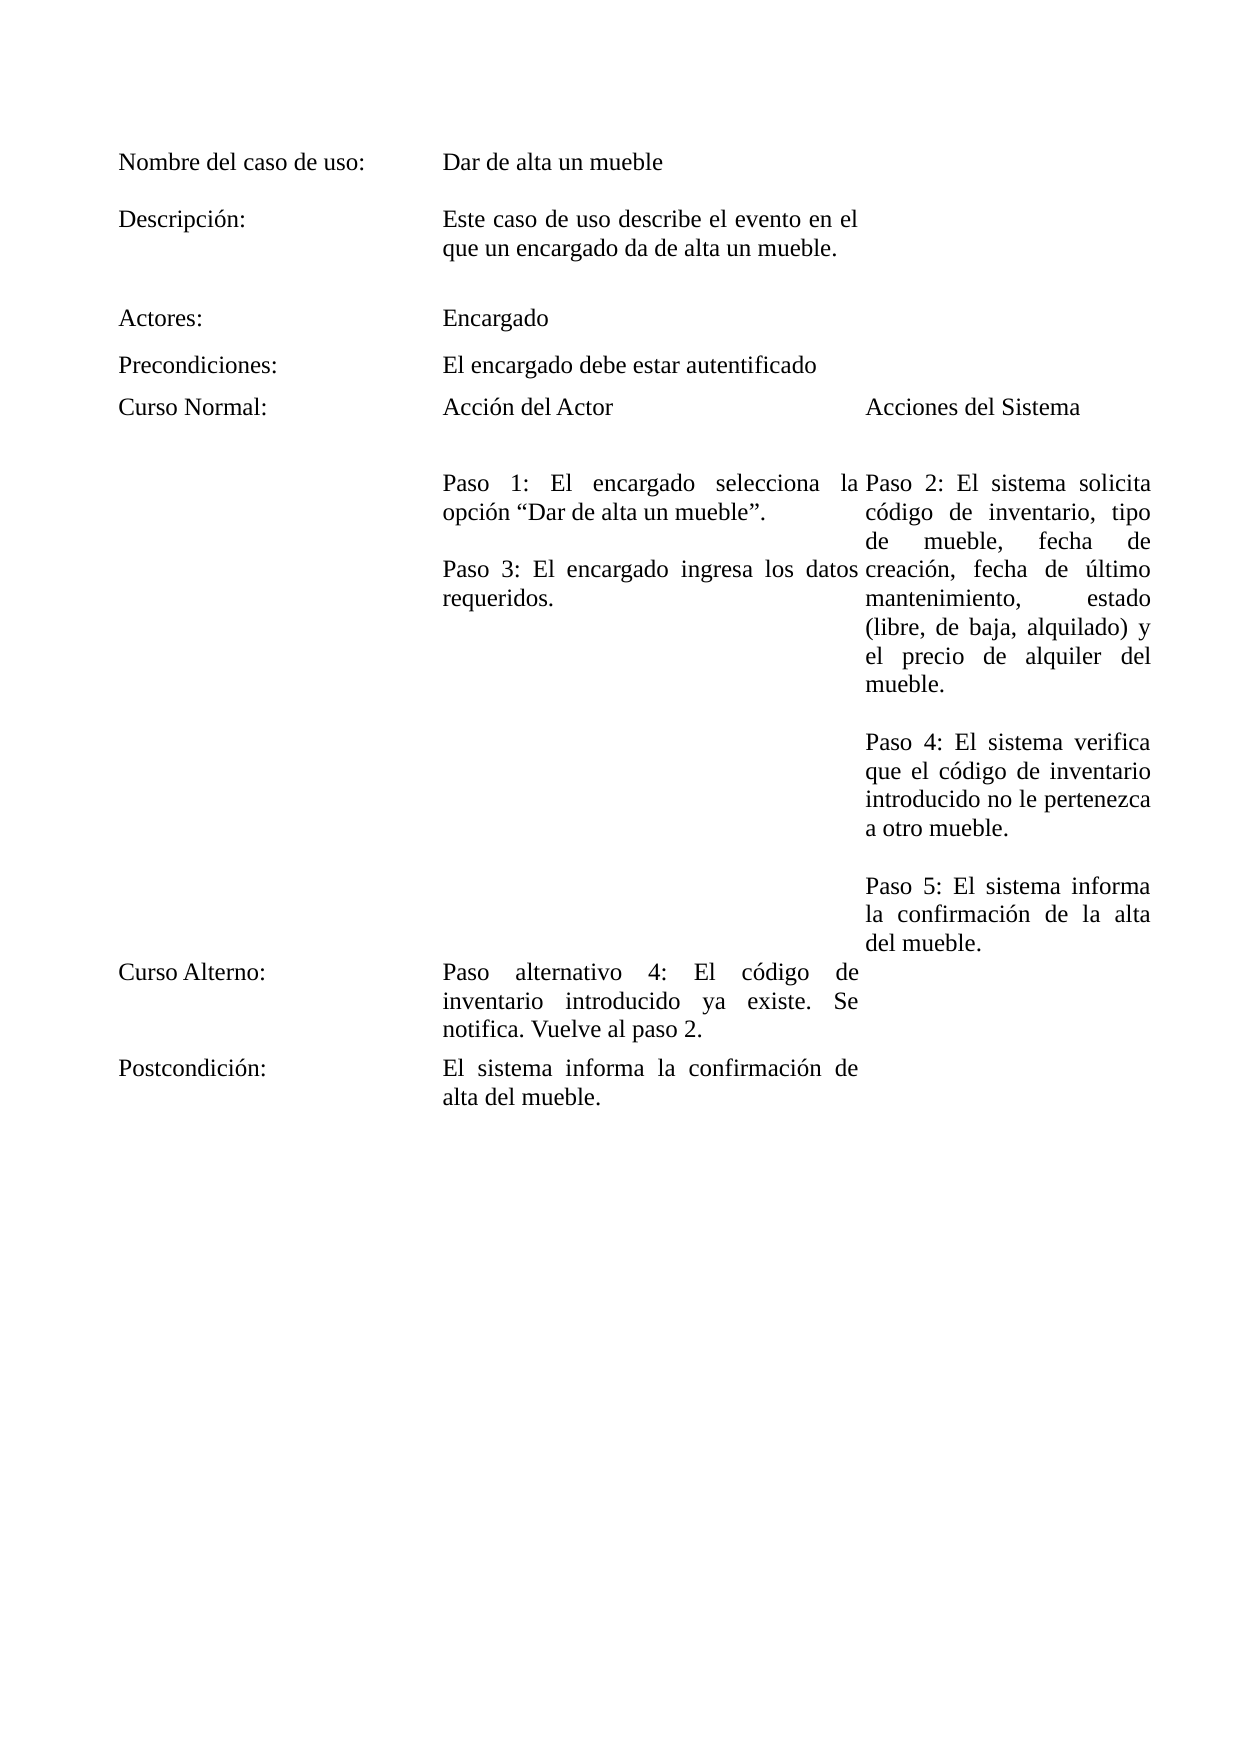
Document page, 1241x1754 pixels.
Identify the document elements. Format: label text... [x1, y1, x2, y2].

table_cell Precondiciones: [115, 350, 439, 392]
table_header [862, 147, 1154, 204]
table_cell [862, 303, 1154, 350]
table_cell [862, 204, 1154, 303]
table_cell Acción del Actor [439, 392, 862, 468]
table_cell Paso 1: El encargado selecciona la opción “Dar de alta un mueble”. Paso 3: El encargado ingresa los datos requeridos. [439, 468, 862, 957]
table_cell Paso 2: El sistema solicita código de inventario, tipo de mueble, fecha de creación, fecha de último mantenimiento, estado (libre, de baja, alquilado) y el precio de alquiler del mueble. Paso 4: El sistema verifica que el código de inventario introducido no le pertenezca a otro mueble. Paso 5: El sistema informa la confirmación de la alta del mueble. [862, 468, 1154, 957]
table_cell Postcondición: [115, 1053, 439, 1116]
table_cell Acciones del Sistema [862, 392, 1154, 468]
table_header Nombre del caso de uso: [115, 147, 439, 204]
table_cell Curso Alterno: [115, 957, 439, 1053]
table_cell Este caso de uso describe el evento en el que un encargado da de alta un mueble. [439, 204, 862, 303]
table_cell Encargado [439, 303, 862, 350]
table_cell Actores: [115, 303, 439, 350]
table_cell El encargado debe estar autentificado [439, 350, 862, 392]
table_cell [862, 1053, 1154, 1116]
table_cell Curso Normal: [115, 392, 439, 468]
table_cell [115, 468, 439, 957]
table_cell [862, 350, 1154, 392]
table_cell Paso alternativo 4: El código de inventario introducido ya existe. Se notifica. Vuelve al paso 2. [439, 957, 862, 1053]
table_header Dar de alta un mueble [439, 147, 862, 204]
table_cell El sistema informa la confirmación de alta del mueble. [439, 1053, 862, 1116]
table_cell Descripción: [115, 204, 439, 303]
table_cell [862, 957, 1154, 1053]
